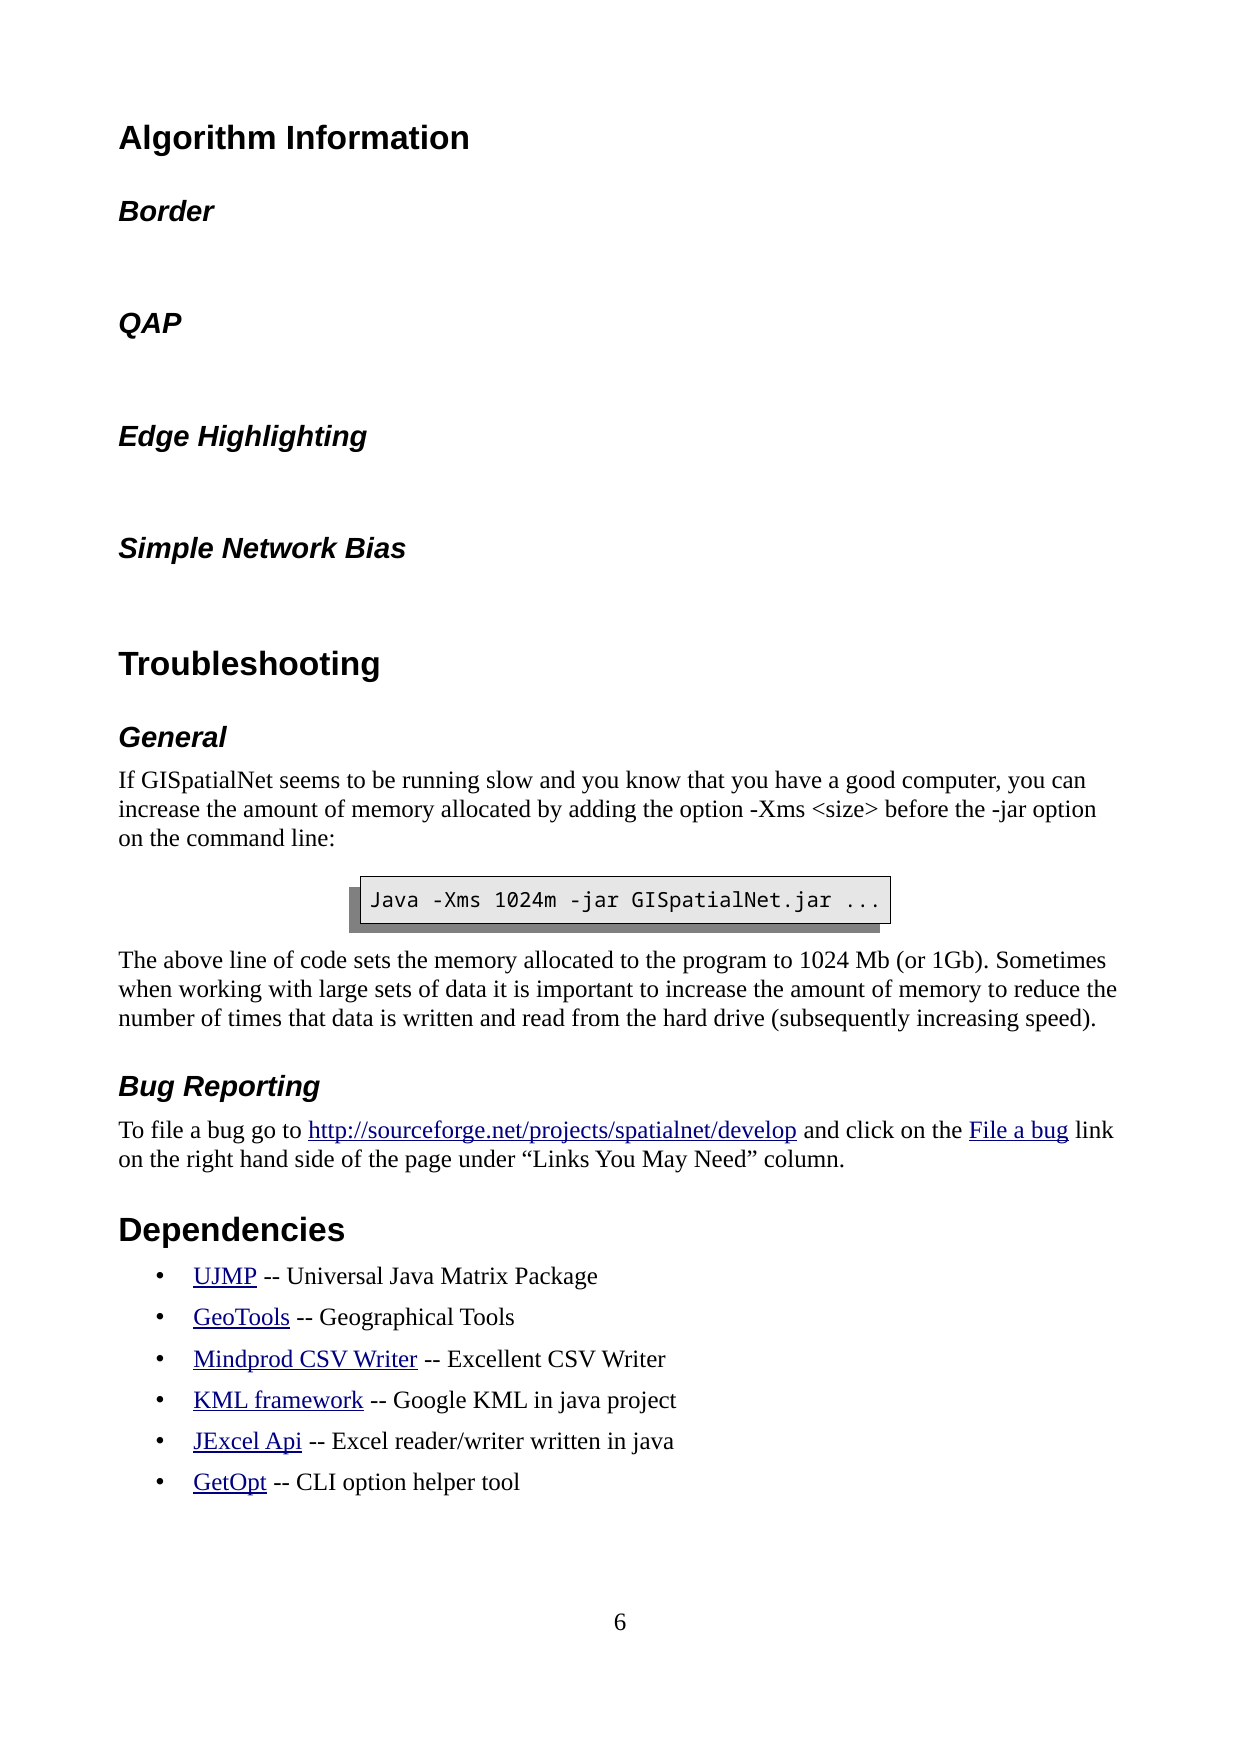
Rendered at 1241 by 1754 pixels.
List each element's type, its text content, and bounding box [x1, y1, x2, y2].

subtitle Troubleshooting [118, 643, 1122, 682]
list UJMP -- Universal Java Matrix Package [156, 1261, 1122, 1290]
subtitle QAP [118, 307, 1122, 340]
subtitle Dependencies [118, 1210, 1122, 1249]
subtitle Simple Network Bias [118, 531, 1122, 565]
list Mindprod CSV Writer -- Excellent CSV Writer [156, 1344, 1122, 1372]
list JExcel Api -- Excel reader/writer written in java [156, 1426, 1122, 1455]
text If GISpatialNet seems to be running slow and you know that you have a good computer, you can increase the amount of memory allocated by adding the option -Xms <size> before the -jar option on the command line: [118, 766, 1122, 852]
subtitle General [118, 719, 1122, 753]
list GetOpt -- CLI option helper tool [156, 1467, 1122, 1496]
list KML framework -- Google KML in java project [156, 1385, 1122, 1414]
subtitle Edge Highlighting [118, 419, 1122, 452]
text The above line of code sets the memory allocated to the program to 1024 Mb (or 1Gb). Sometimes when working with large sets of data it is important to increase the amount of memory to reduce the number of times that data is written and read from the hard drive (subsequently increasing speed). [118, 864, 1122, 1031]
subtitle Bug Reporting [118, 1069, 1122, 1102]
text Java -Xms 1024m -jar GISpatialNet.jar ... [369, 885, 882, 914]
subtitle Algorithm Information [118, 118, 1122, 157]
text To file a bug go to http://sourceforge.net/projects/spatialnet/develop and click on the File a bug link on the right hand side of the page under “Links You May Need” column. [118, 1115, 1122, 1172]
list GeoTools -- Geographical Tools [156, 1302, 1122, 1331]
subtitle Border [118, 194, 1122, 228]
